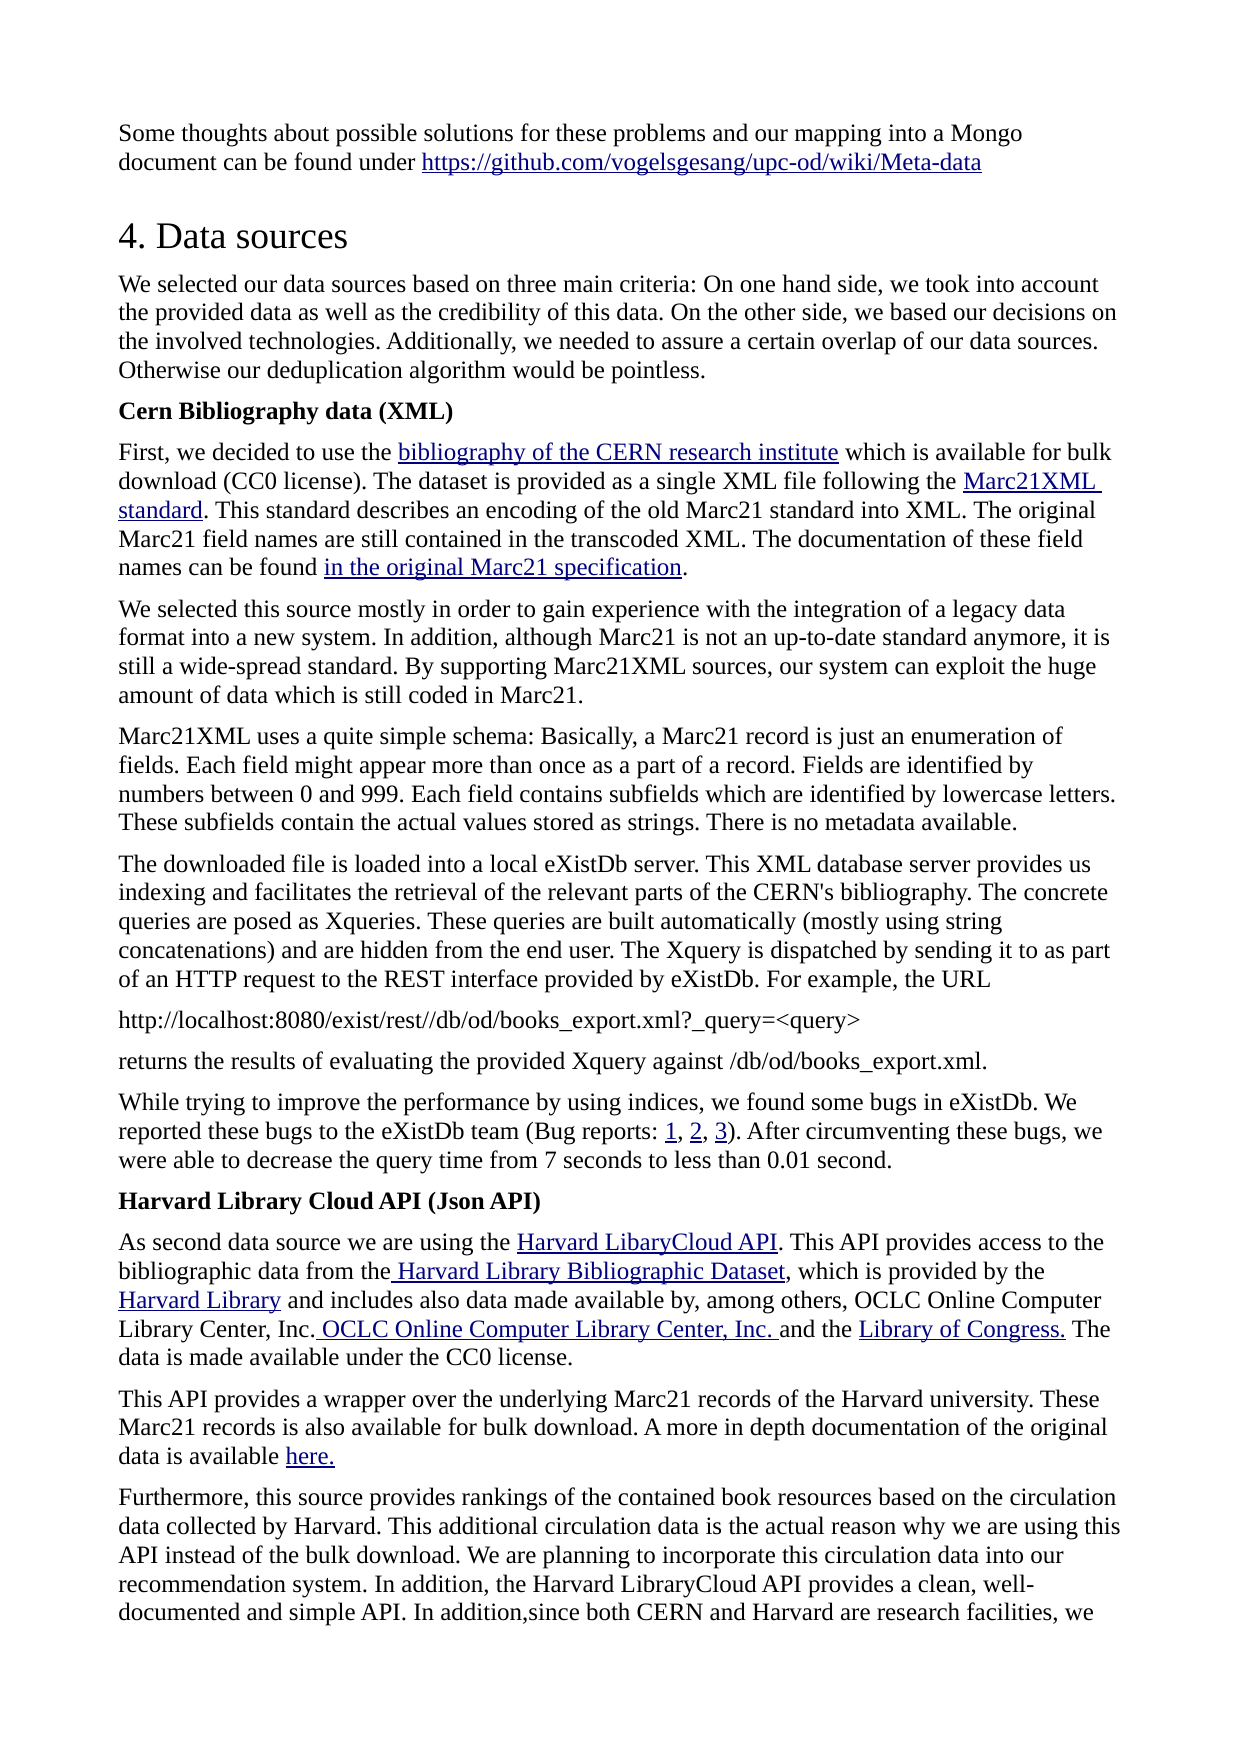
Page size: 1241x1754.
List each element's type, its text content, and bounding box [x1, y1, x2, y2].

text Furthermore, this source provides rankings of the contained book resources based on the circulation data collected by Harvard. This additional circulation data is the actual reason why we are using this API instead of the bulk download. We are planning to incorporate this circulation data into our recommendation system. In addition, the Harvard LibraryCloud API provides a clean, well-documented and simple API. In addition,since both CERN and Harvard are research facilities, we [118, 1482, 1122, 1626]
text This API provides a wrapper over the underlying Marc21 records of the Harvard university. These Marc21 records is also available for bulk download. A more in depth documentation of the original data is available here. [118, 1384, 1122, 1470]
text Cern Bibliography data (XML) [118, 396, 1122, 425]
text http://localhost:8080/exist/rest//db/od/books_export.xml?_query=<query> [118, 1005, 1122, 1034]
text We selected our data sources based on three main criteria: On one hand side, we took into account the provided data as well as the credibility of this data. On the other side, we based our decisions on the involved technologies. Additionally, we needed to assure a certain overlap of our data sources. Otherwise our deduplication algorithm would be pointless. [118, 269, 1122, 384]
text returns the results of evaluating the provided Xquery against /db/od/books_export.xml. [118, 1046, 1122, 1075]
text The downloaded file is loaded into a local eXistDb server. This XML database server provides us indexing and facilitates the retrieval of the relevant parts of the CERN's bibliography. The concrete queries are posed as Xqueries. These queries are built automatically (mostly using string concatenations) and are hidden from the end user. The Xquery is dispatched by sending it to as part of an HTTP request to the REST interface provided by eXistDb. For example, the URL [118, 849, 1122, 992]
text First, we decided to use the bibliography of the CERN research institute which is available for bulk download (CC0 license). The dataset is provided as a single XML file following the Marc21XML standard. This standard describes an encoding of the old Marc21 standard into XML. The original Marc21 field names are still contained in the transcoded XML. The documentation of these field names can be found in the original Marc21 specification. [118, 437, 1122, 581]
text We selected this source mostly in order to gain experience with the integration of a legacy data format into a new system. In addition, although Marc21 is not an up-to-date standard anymore, it is still a wide-spread standard. By supporting Marc21XML sources, our system can exploit the huge amount of data which is still coded in Marc21. [118, 594, 1122, 709]
text Harvard Library Cloud API (Json API) [118, 1186, 1122, 1215]
text As second data source we are using the Harvard LibaryCloud API. This API provides access to the bibliographic data from the Harvard Library Bibliographic Dataset, which is provided by the Harvard Library and includes also data made available by, among others, OCLC Online Computer Library Center, Inc. OCLC Online Computer Library Center, Inc. and the Library of Congress. The data is made available under the CC0 license. [118, 1227, 1122, 1371]
text Marc21XML uses a quite simple schema: Basically, a Marc21 record is just an enumeration of fields. Each field might appear more than once as a part of a record. Fields are identified by numbers between 0 and 999. Each field contains subfields which are identified by lowercase letters. These subfields contain the actual values stored as strings. There is no metadata available. [118, 721, 1122, 836]
text Some thoughts about possible solutions for these problems and our mapping into a Mongo document can be found under https://github.com/vogelsgesang/upc-od/wiki/Meta-data [118, 118, 1122, 176]
text While trying to improve the performance by using indices, we found some bugs in eXistDb. We reported these bugs to the eXistDb team (Bug reports: 1, 2, 3). After circumventing these bugs, we were able to decrease the query time from 7 seconds to less than 0.01 second. [118, 1087, 1122, 1174]
subtitle 4. Data sources [118, 213, 1122, 256]
